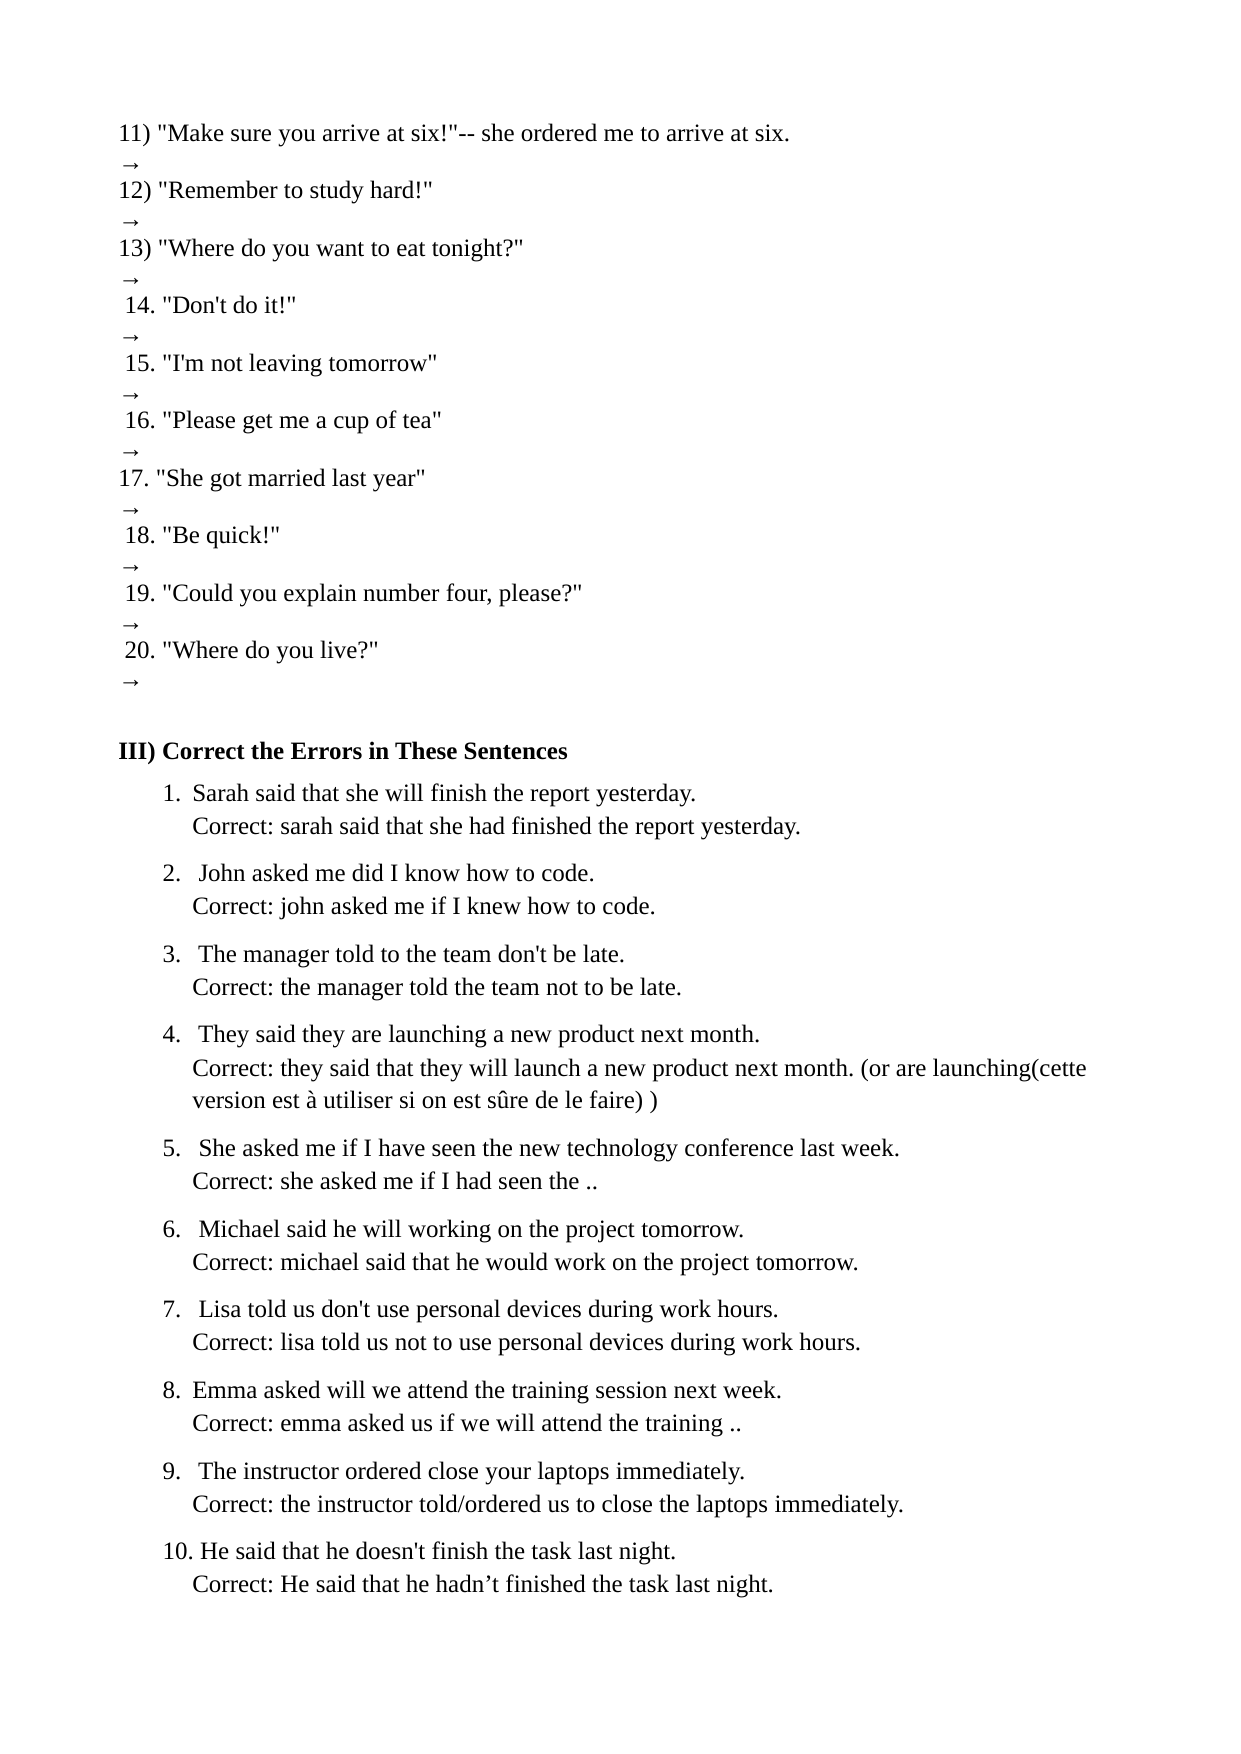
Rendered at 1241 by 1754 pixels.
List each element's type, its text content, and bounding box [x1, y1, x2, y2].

text 18. "Be quick!" [118, 521, 1122, 549]
text → [118, 549, 1122, 578]
list John asked me did I know how to code. Correct: john asked me if I knew how to code. [162, 858, 1122, 920]
text 16. "Please get me a cup of tea" [118, 406, 1122, 434]
text 14. "Don't do it!" [118, 291, 1122, 319]
text 19. "Could you explain number four, please?" [118, 578, 1122, 607]
text 17. "She got married last year" [118, 463, 1122, 492]
list Michael said he will working on the project tomorrow. Correct: michael said that he would work on the project tomorrow. [162, 1214, 1122, 1276]
text → [118, 664, 1122, 693]
text → [118, 492, 1122, 521]
text 12) "Remember to study hard!" [118, 176, 1122, 204]
text 20. "Where do you live?" [118, 636, 1122, 664]
subtitle III) Correct the Errors in These Sentences [118, 736, 1122, 765]
text 15. "I'm not leaving tomorrow" [118, 348, 1122, 377]
text 11) "Make sure you arrive at six!"-- she ordered me to arrive at six. [118, 118, 1122, 147]
list The instructor ordered close your laptops immediately. Correct: the instructor told/ordered us to close the laptops immediately. [162, 1456, 1122, 1517]
list He said that he doesn't finish the task last night. Correct: He said that he hadn’t finished the task last night. [162, 1536, 1122, 1598]
list The manager told to the team don't be late. Correct: the manager told the team not to be late. [162, 939, 1122, 1001]
text → [118, 434, 1122, 463]
text → [118, 377, 1122, 406]
list She asked me if I have seen the new technology conference last week. Correct: she asked me if I had seen the .. [162, 1133, 1122, 1195]
text → [118, 319, 1122, 348]
text → [118, 607, 1122, 636]
text → [118, 204, 1122, 233]
list Lisa told us don't use personal devices during work hours. Correct: lisa told us not to use personal devices during work hours. [162, 1294, 1122, 1356]
list Emma asked will we attend the training session next week. Correct: emma asked us if we will attend the training .. [162, 1375, 1122, 1437]
list They said they are launching a new product next month. Correct: they said that they will launch a new product next month. (or are launching(cette version est à utiliser si on est sûre de le faire) ) [162, 1019, 1122, 1114]
text → [118, 262, 1122, 291]
text 13) "Where do you want to eat tonight?" [118, 233, 1122, 262]
text → [118, 147, 1122, 176]
list Sarah said that she will finish the report yesterday. Correct: sarah said that she had finished the report yesterday. [162, 778, 1122, 839]
